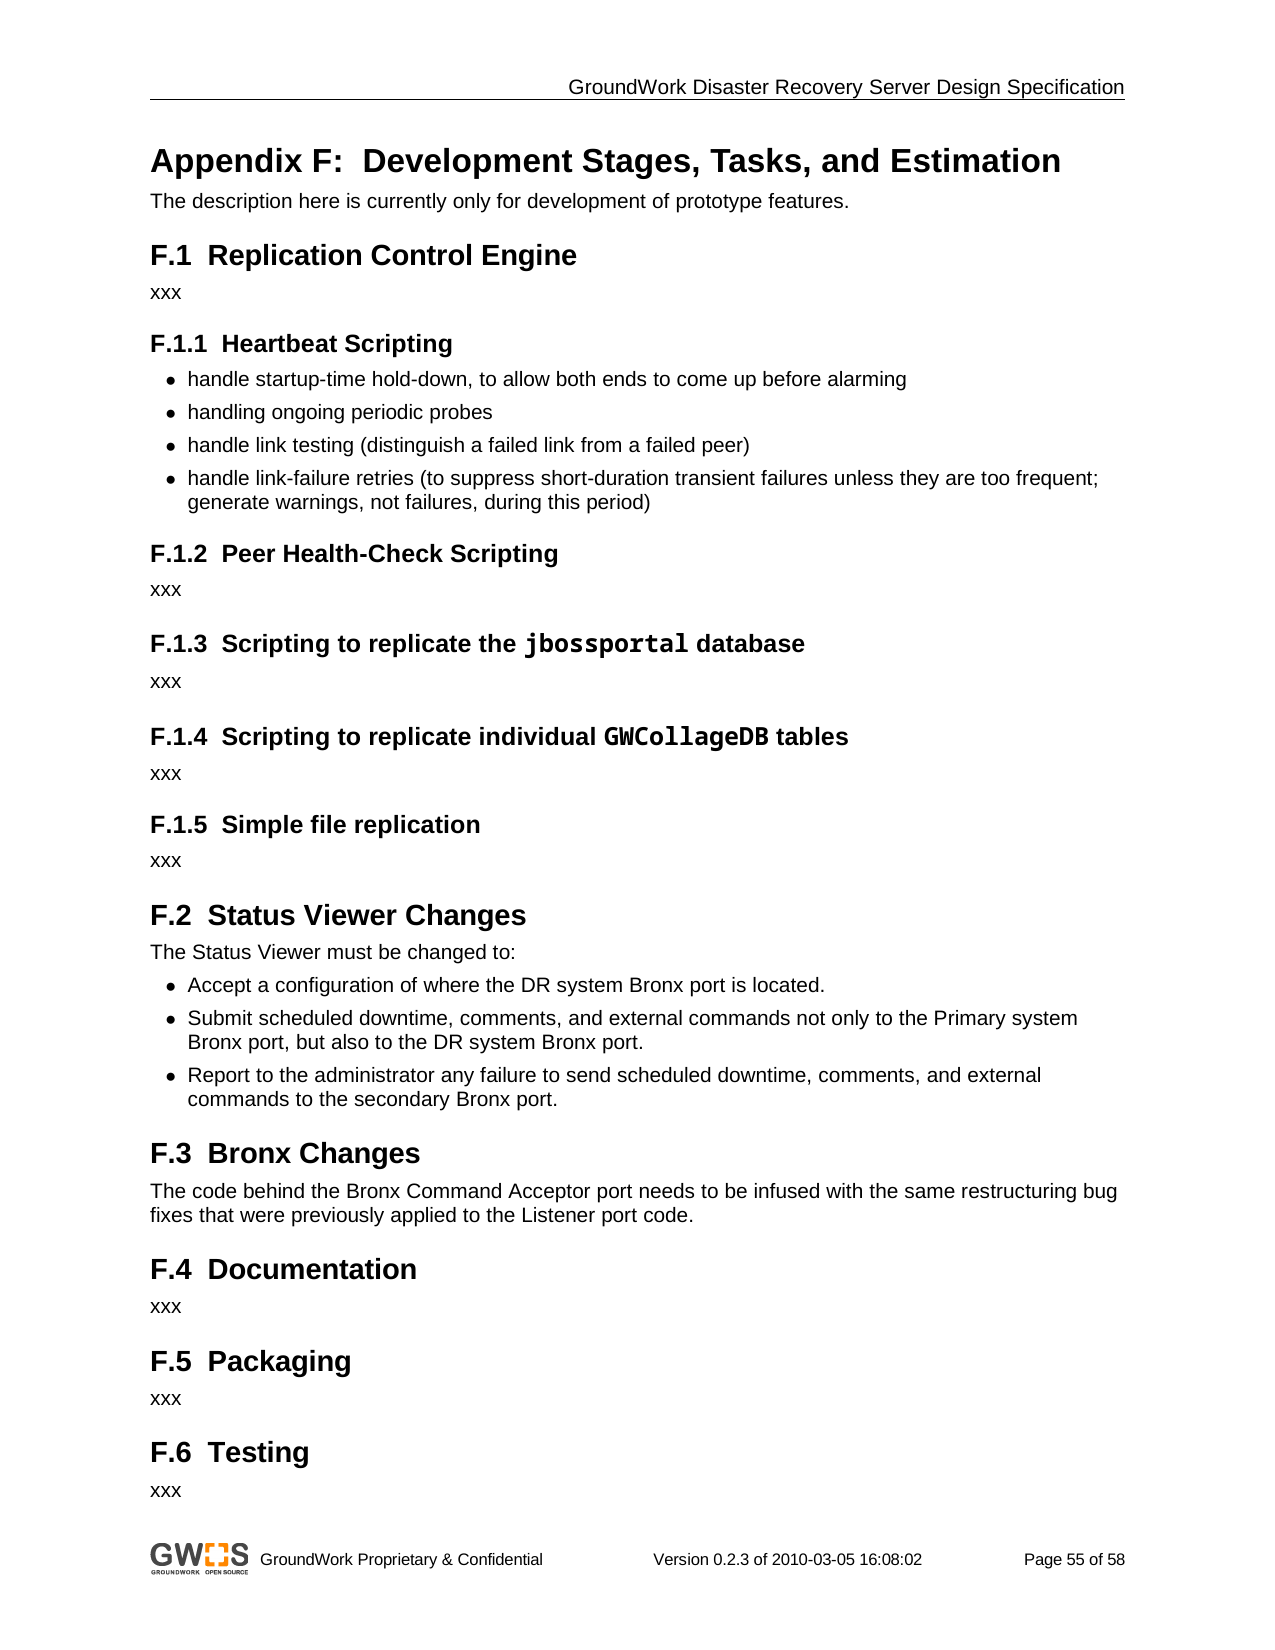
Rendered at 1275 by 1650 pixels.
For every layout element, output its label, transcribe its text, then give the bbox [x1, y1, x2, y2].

text The description here is currently only for development of prototype features. [150, 188, 1125, 213]
list Accept a configuration of where the DR system Bronx port is located. [165, 973, 1125, 997]
text The code behind the Bronx Command Acceptor port needs to be infused with the same restructuring bug fixes that were previously applied to the Listener port code. [150, 1179, 1125, 1227]
text xxx [150, 577, 1125, 601]
text xxx [150, 848, 1125, 872]
text xxx [150, 669, 1125, 693]
subtitle Documentation [150, 1252, 1125, 1285]
subtitle Scripting to replicate the jbossportal database [150, 626, 1125, 660]
subtitle Heartbeat Scripting [150, 329, 1125, 358]
subtitle Testing [150, 1435, 1125, 1468]
list handle link testing (distinguish a failed link from a failed peer) [165, 433, 1125, 457]
list handling ongoing periodic probes [165, 400, 1125, 424]
list Report to the administrator any failure to send scheduled downtime, comments, and external commands to the secondary Bronx port. [165, 1063, 1125, 1111]
text xxx [150, 1294, 1125, 1318]
text xxx [150, 761, 1125, 785]
list Submit scheduled downtime, comments, and external commands not only to the Primary system Bronx port, but also to the DR system Bronx port. [165, 1006, 1125, 1054]
text The Status Viewer must be changed to: [150, 940, 1125, 964]
subtitle Replication Control Engine [150, 238, 1125, 271]
text xxx [150, 280, 1125, 304]
subtitle Status Viewer Changes [150, 897, 1125, 931]
list handle startup-time hold-down, to allow both ends to come up before alarming [165, 367, 1125, 391]
subtitle Scripting to replicate individual GWCollageDB tables [150, 718, 1125, 752]
text xxx [150, 1477, 1125, 1502]
subtitle Bronx Changes [150, 1136, 1125, 1170]
subtitle Packaging [150, 1343, 1125, 1377]
list handle link-failure retries (to suppress short-duration transient failures unless they are too frequent; generate warnings, not failures, during this period) [165, 466, 1125, 514]
text xxx [150, 1386, 1125, 1410]
subtitle Simple file replication [150, 810, 1125, 839]
picture [150, 1543, 248, 1575]
subtitle Peer Health-Check Scripting [150, 539, 1125, 568]
subtitle Development Stages, Tasks, and Estimation [150, 141, 1125, 179]
